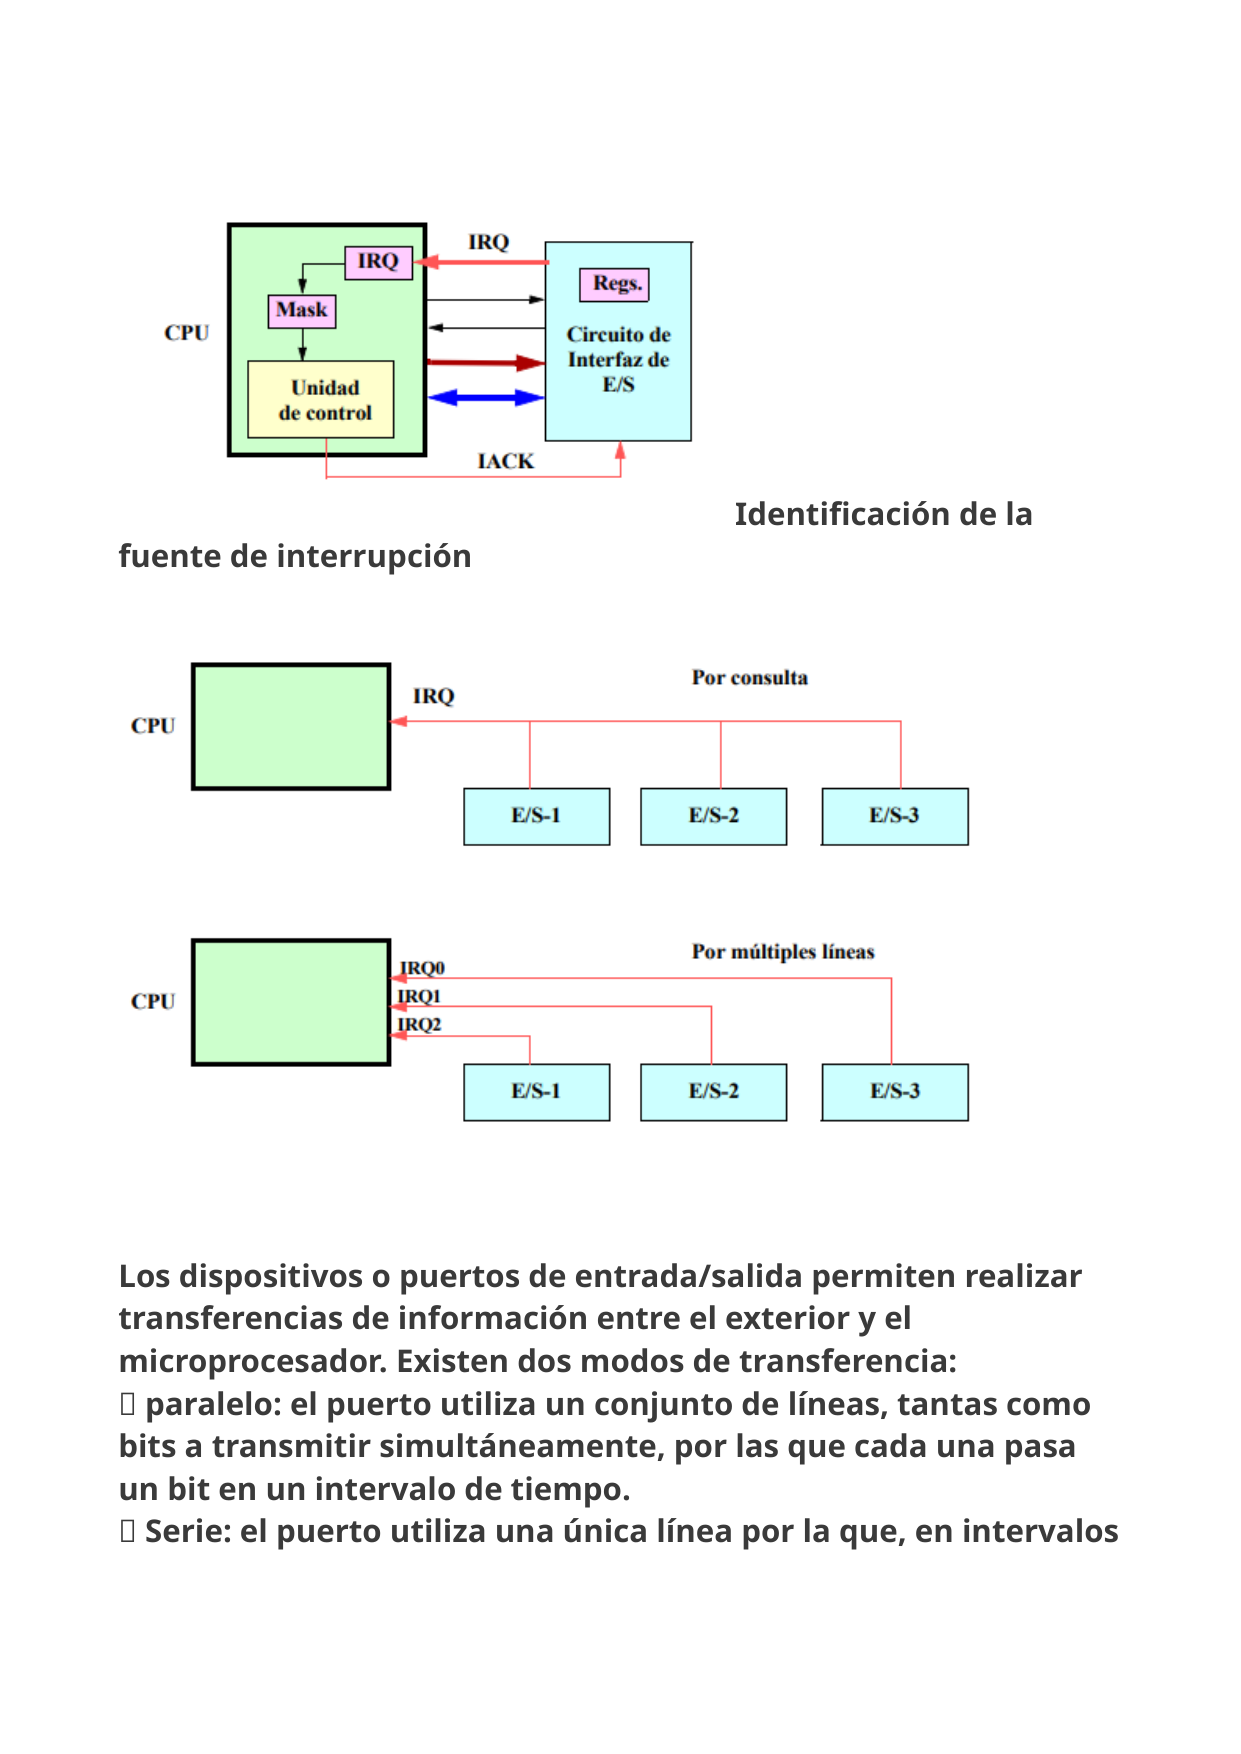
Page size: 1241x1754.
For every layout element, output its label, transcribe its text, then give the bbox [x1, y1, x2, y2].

text Los dispositivos o puertos de entrada/salida permiten realizar transferencias de información entre el exterior y el microprocesador. Existen dos modos de transferencia:  paralelo: el puerto utiliza un conjunto de líneas, tantas como bits a transmitir simultáneamente, por las que cada una pasa un bit en un intervalo de tiempo.  Serie: el puerto utiliza una única línea por la que, en intervalos [118, 1254, 1122, 1552]
picture [67, 623, 1045, 1139]
text Identificación de la fuente de interrupción [118, 492, 1122, 577]
picture [102, 168, 735, 503]
